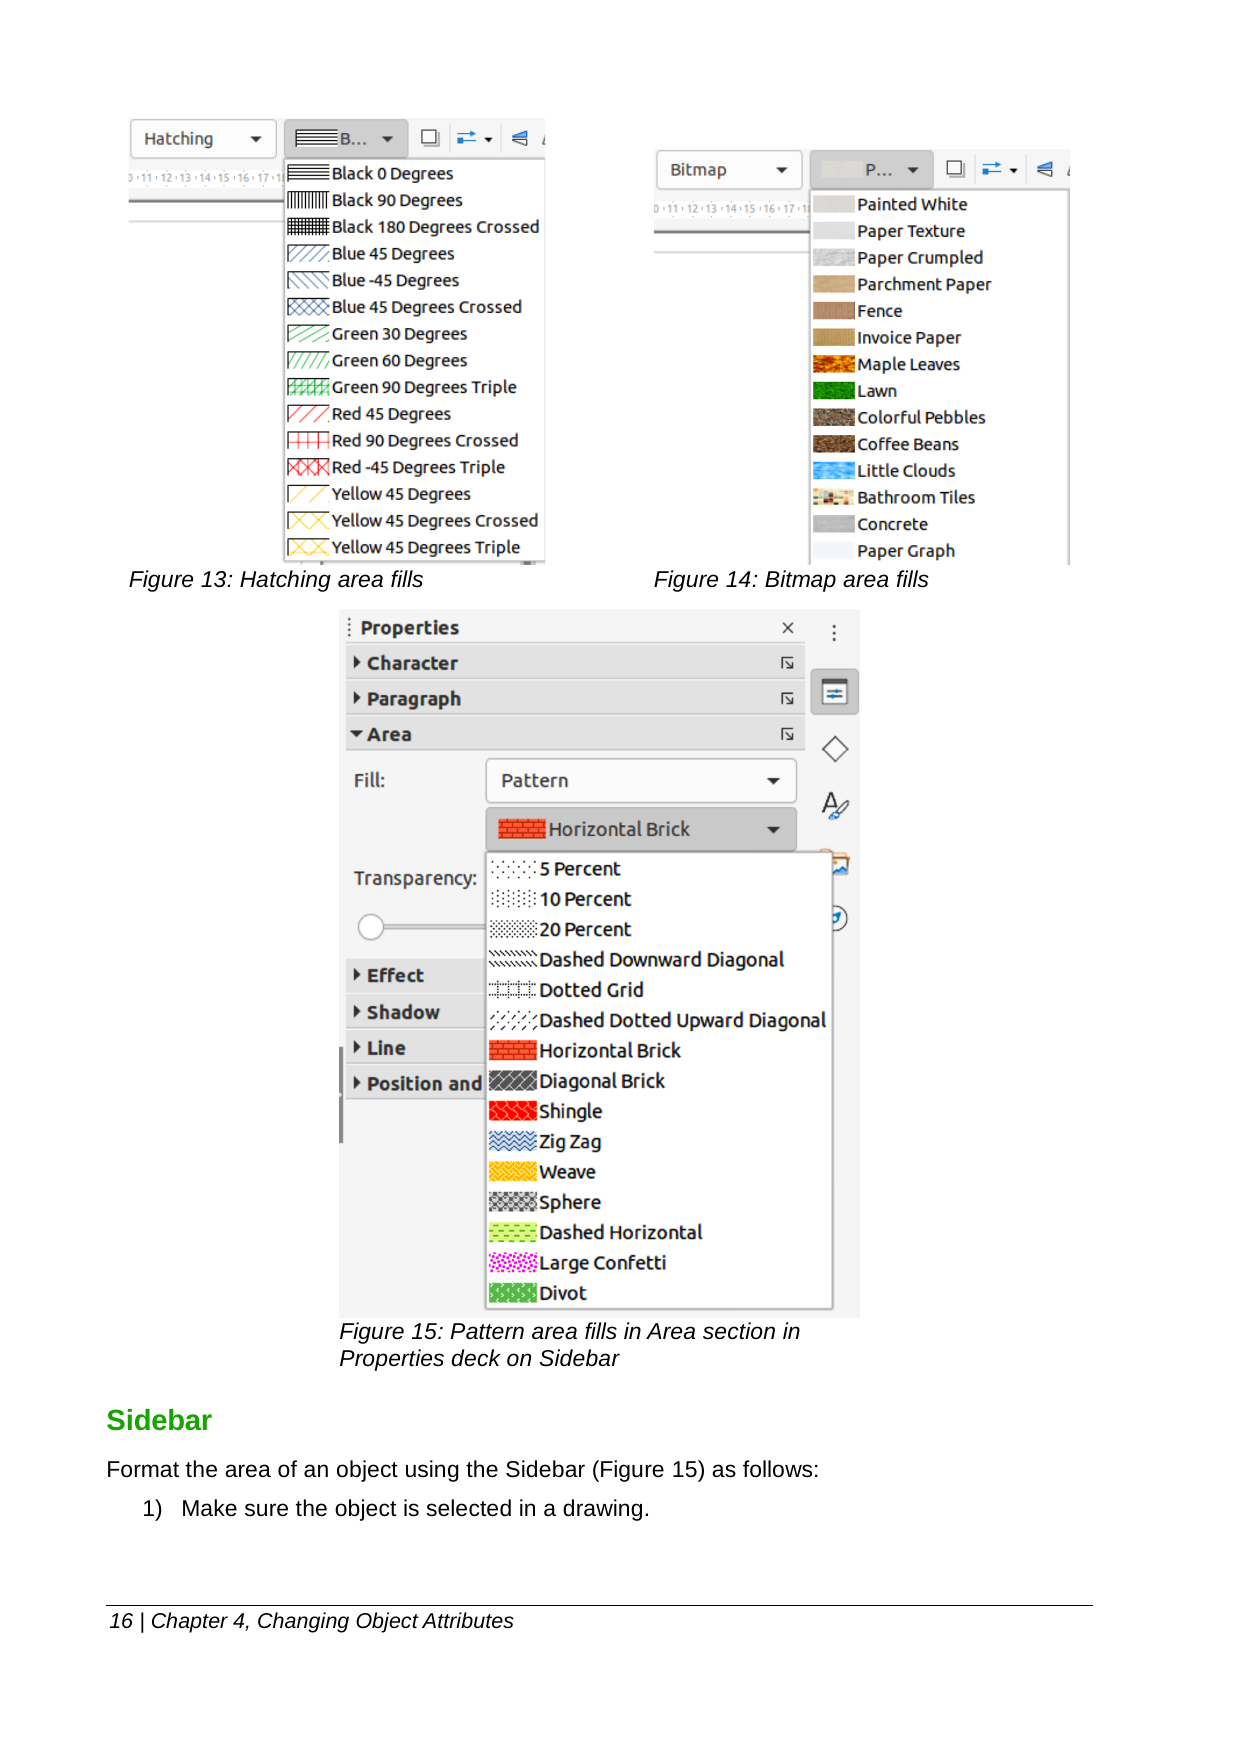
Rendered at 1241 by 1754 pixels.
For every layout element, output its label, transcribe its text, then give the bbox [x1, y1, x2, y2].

list Make sure the object is selected in a drawing. [162, 1494, 1093, 1522]
text Figure 14: Bitmap area fills [654, 565, 1070, 592]
text Figure 13: Hatching area fills [129, 565, 545, 592]
text Format the area of an object using the Sidebar (Figure 15) as follows: [106, 1455, 1093, 1482]
picture [128, 118, 546, 565]
picture [653, 149, 1071, 565]
subtitle Sidebar [106, 1403, 1093, 1436]
picture [339, 609, 860, 1318]
text Figure 15: Pattern area fills in Area section in Properties deck on Sidebar [339, 1318, 860, 1371]
